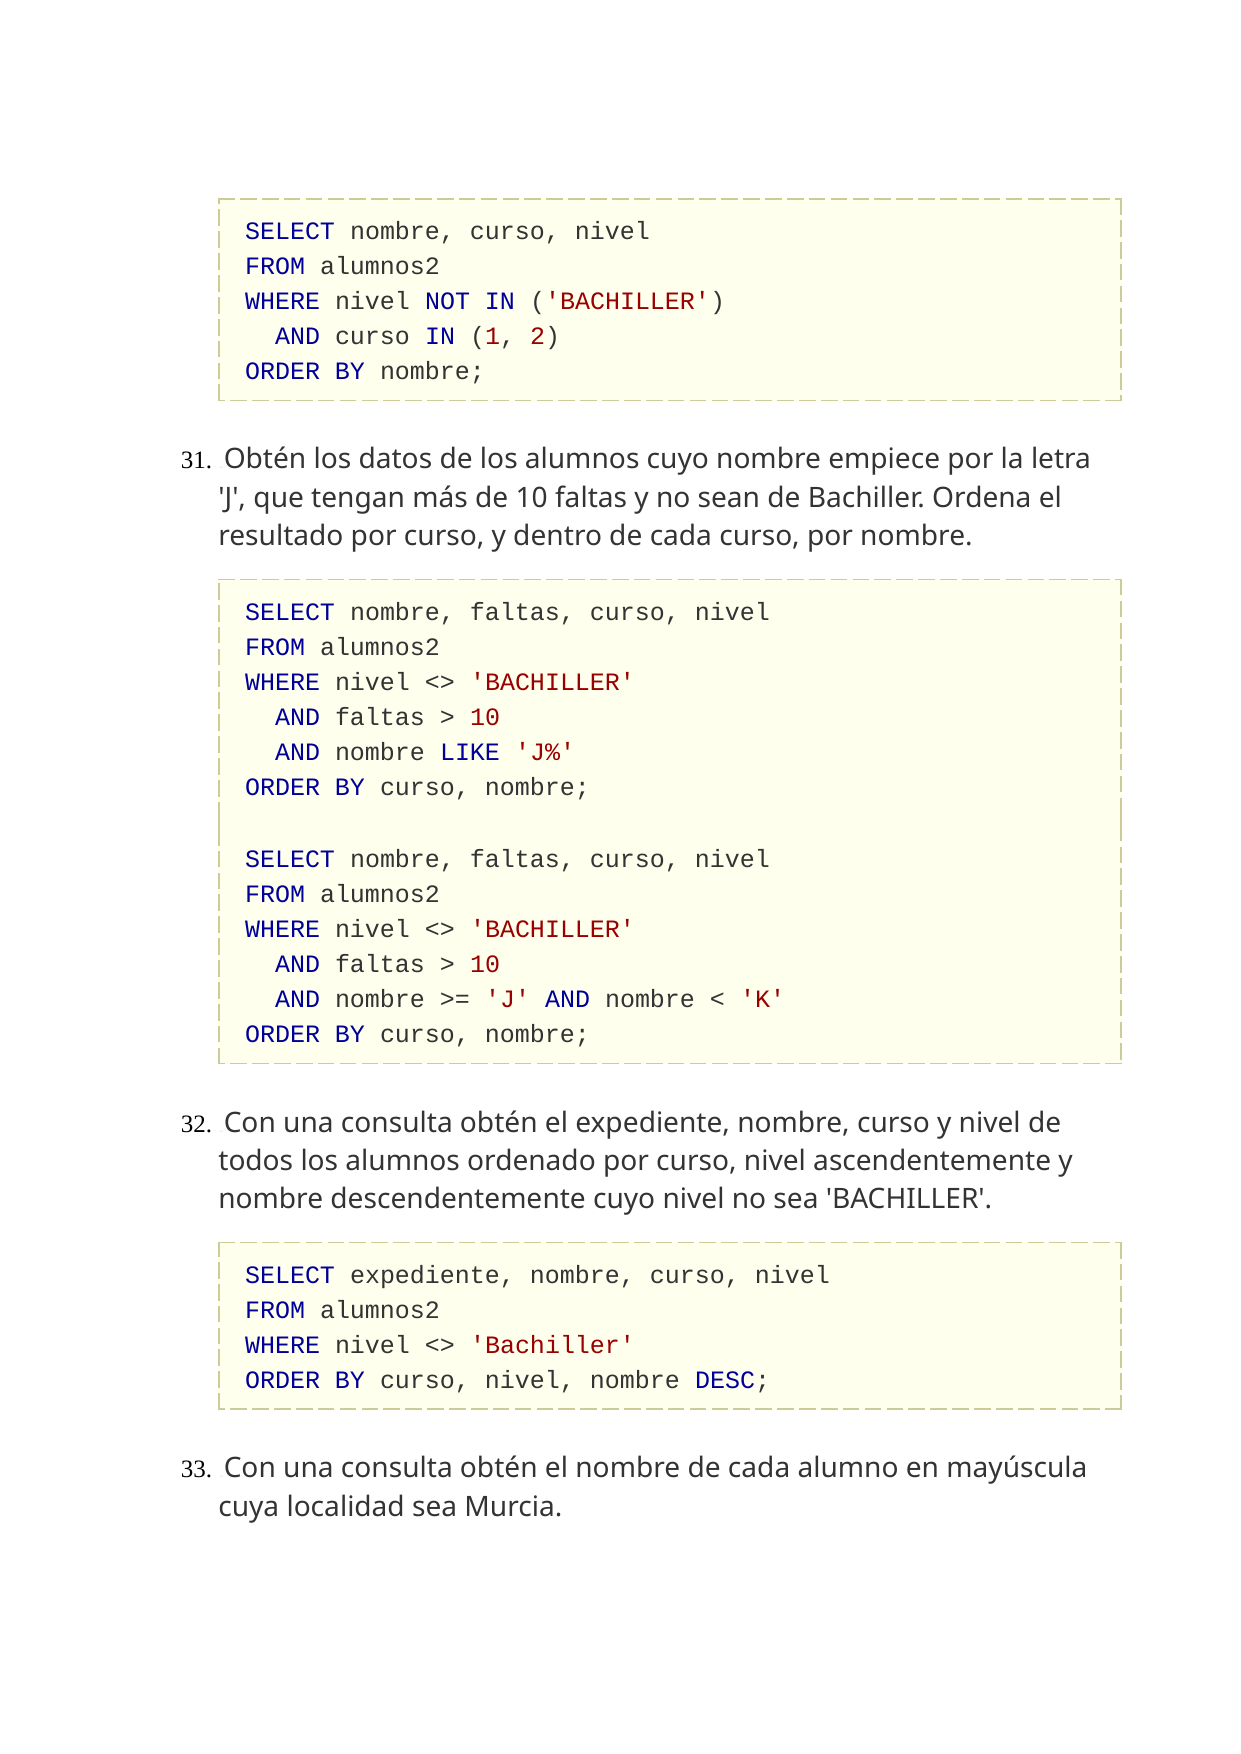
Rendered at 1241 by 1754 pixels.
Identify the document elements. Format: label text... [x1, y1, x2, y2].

list -- 30) Con una consulta obtén el nombre de cada alumno en mayúscula cuya localidad sea Murcia. [181, 1447, 1097, 1524]
text SELECT nombre, faltas, curso, nivel FROM alumnos2 WHERE nivel <> 'BACHILLER' AND faltas > 10 AND nombre >= 'J' AND nombre < 'K' ORDER BY curso, nombre; [218, 826, 1122, 1064]
text SELECT nombre, curso, nivel FROM alumnos2 WHERE nivel NOT IN ('BACHILLER') AND curso IN (1, 2) ORDER BY nombre; [218, 198, 1122, 401]
list -- 28) Obtén los datos de los alumnos cuyo nombre empiece por la letra 'J', que tengan más de 10 faltas y no sean de Bachiller. Ordena el resultado por curso, y dentro de cada curso, por nombre. [181, 439, 1097, 554]
text SELECT nombre, faltas, curso, nivel FROM alumnos2 WHERE nivel <> 'BACHILLER' AND faltas > 10 AND nombre LIKE 'J%' ORDER BY curso, nombre; [218, 579, 1122, 803]
list -- 29) Con una consulta obtén el expediente, nombre, curso y nivel de todos los alumnos ordenado por curso, nivel ascendentemente y nombre descendentemente cuyo nivel no sea 'BACHILLER'. [181, 1102, 1097, 1217]
text SELECT expediente, nombre, curso, nivel FROM alumnos2 WHERE nivel <> 'Bachiller' ORDER BY curso, nivel, nombre DESC; [218, 1242, 1122, 1410]
